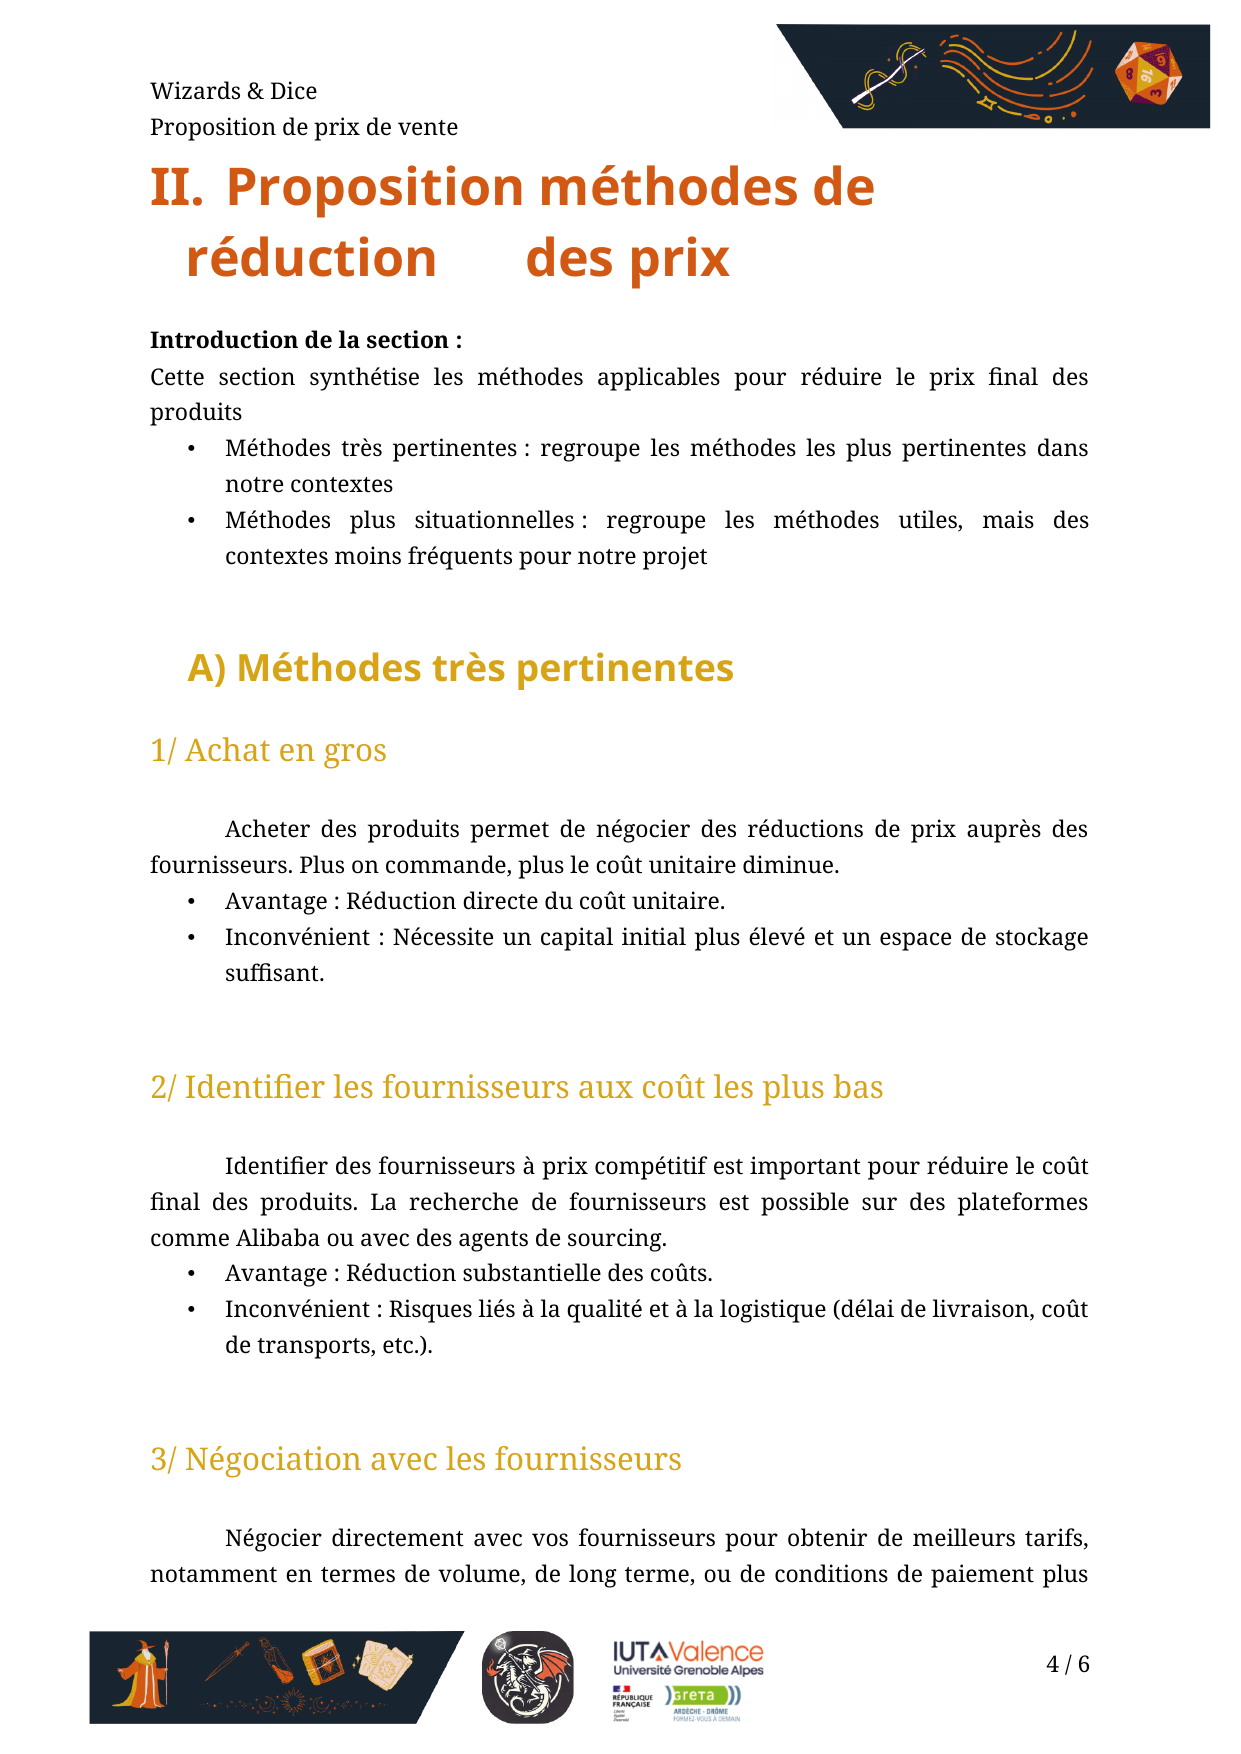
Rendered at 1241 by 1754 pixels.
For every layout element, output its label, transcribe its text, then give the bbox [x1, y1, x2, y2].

list Méthodes très pertinentes : regroupe les méthodes les plus pertinentes dans notre contextes [187, 432, 1090, 499]
text Identifier des fournisseurs à prix compétitif est important pour réduire le coût final des produits. La recherche de fournisseurs est possible sur des plateformes comme Alibaba ou avec des agents de sourcing. [150, 1149, 1090, 1253]
picture [771, 21, 1218, 131]
text Introduction de la section : [150, 324, 1090, 356]
subtitle Négociation avec les fournisseurs [150, 1437, 1090, 1480]
list Avantage : Réduction directe du coût unitaire. [187, 885, 1090, 916]
text Cette section synthétise les méthodes applicables pour réduire le prix final des produits [150, 360, 1090, 428]
list Avantage : Réduction substantielle des coûts. [187, 1257, 1090, 1289]
subtitle Achat en gros [150, 728, 1090, 771]
text Négocier directement avec vos fournisseurs pour obtenir de meilleurs tarifs, notamment en termes de volume, de long terme, ou de conditions de paiement plus [150, 1522, 1090, 1589]
list Méthodes plus situationnelles : regroupe les méthodes utiles, mais des contextes moins fréquents pour notre projet [187, 504, 1090, 571]
list Inconvénient : Risques liés à la qualité et à la logistique (délai de livraison, coût de transports, etc.). [187, 1293, 1090, 1361]
subtitle Méthodes très pertinentes [187, 641, 1090, 692]
subtitle Proposition méthodes de réduction des prix [150, 150, 1090, 292]
subtitle Identifier les fournisseurs aux coût les plus bas [150, 1065, 1090, 1107]
list Inconvénient : Nécessite un capital initial plus élevé et un espace de stockage suffisant. [187, 921, 1090, 988]
picture [81, 1620, 788, 1733]
text Acheter des produits permet de négocier des réductions de prix auprès des fournisseurs. Plus on commande, plus le coût unitaire diminue. [150, 813, 1090, 880]
